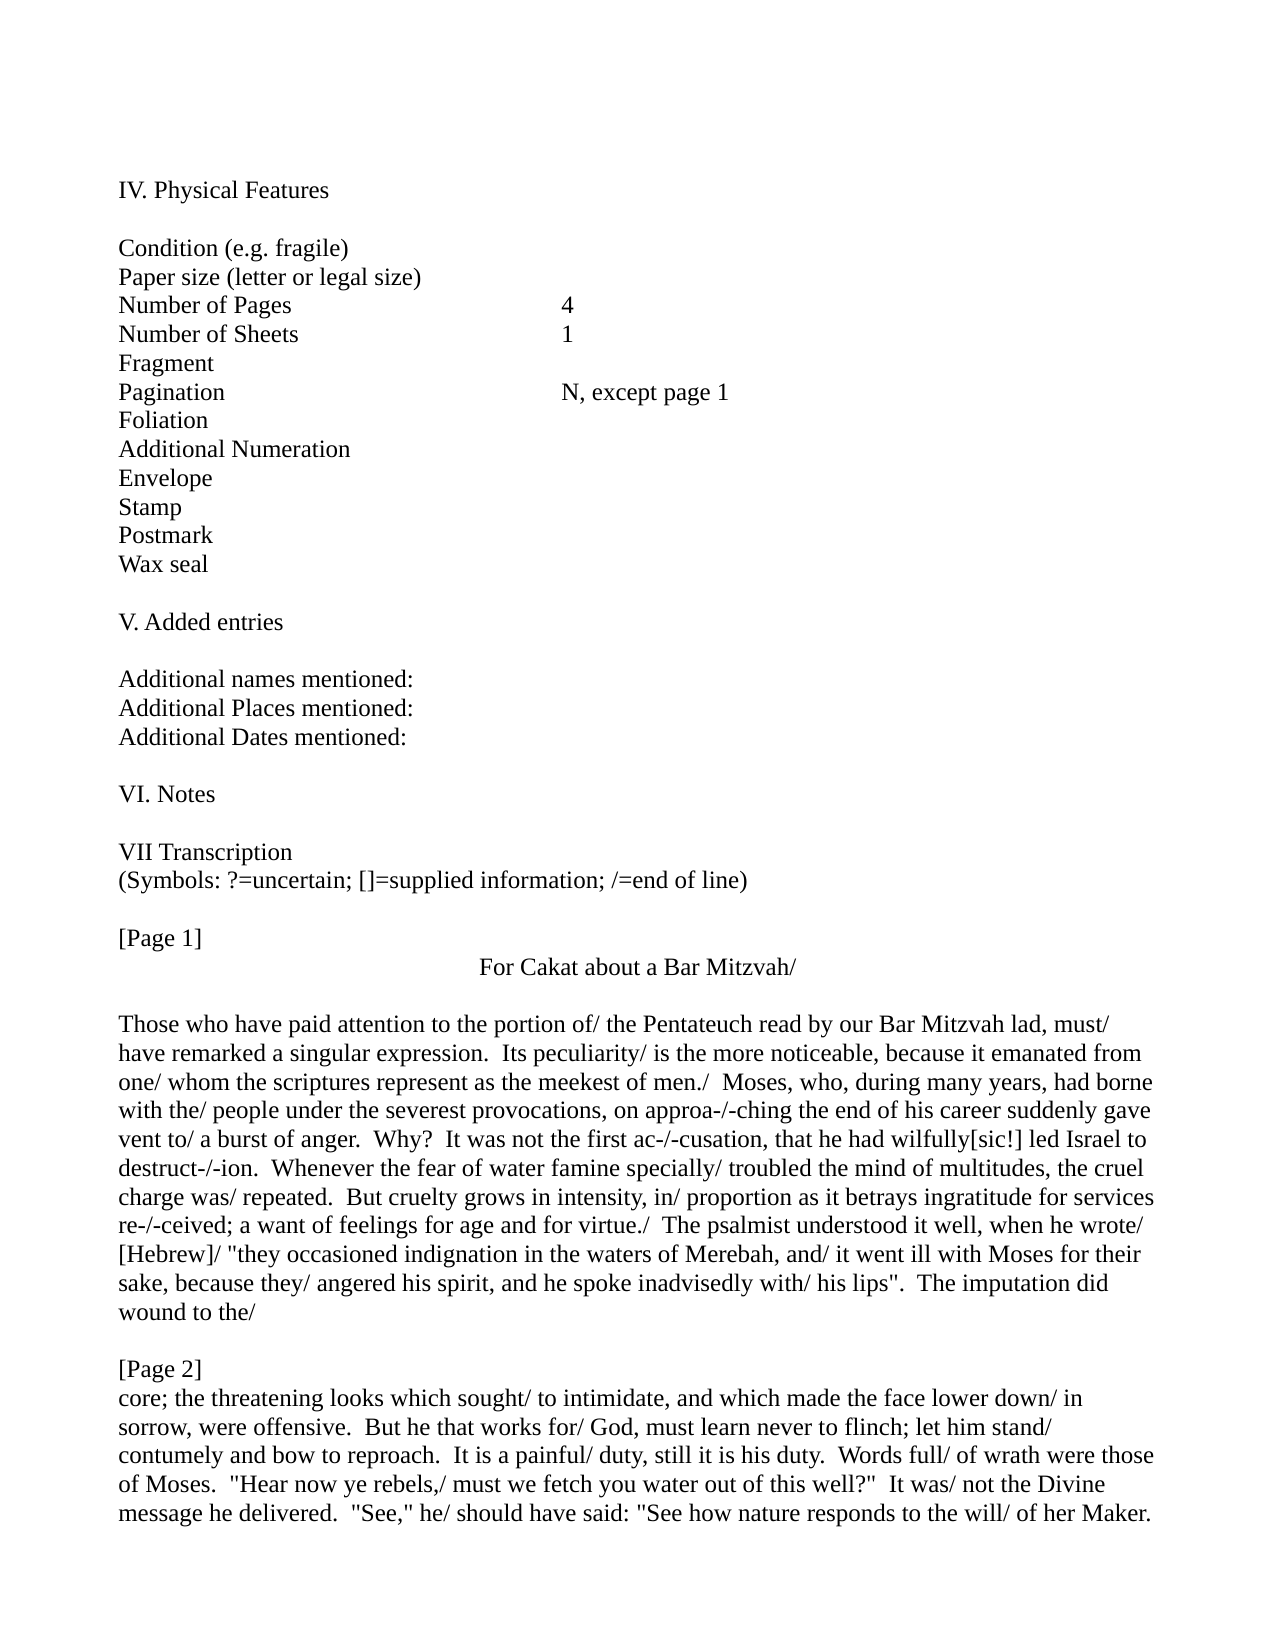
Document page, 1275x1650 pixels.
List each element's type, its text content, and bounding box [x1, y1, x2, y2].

text core; the threatening looks which sought/ to intimidate, and which made the face lower down/ in sorrow, were offensive. But he that works for/ God, must learn never to flinch; let him stand/ contumely and bow to reproach. It is a painful/ duty, still it is his duty. Words full/ of wrath were those of Moses. "Hear now ye rebels,/ must we fetch you water out of this well?" It was/ not the Divine message he delivered. "See," he/ should have said: "See how nature responds to the will/ of her Maker. [118, 1383, 1157, 1527]
text Foliation [118, 406, 1157, 434]
text Condition (e.g. fragile) [118, 233, 1157, 262]
text Additional names mentioned: [118, 664, 1157, 693]
text VI. Notes [118, 779, 1157, 808]
text Those who have paid attention to the portion of/ the Pentateuch read by our Bar Mitzvah lad, must/ have remarked a singular expression. Its peculiarity/ is the more noticeable, because it emanated from one/ whom the scriptures represent as the meekest of men./ Moses, who, during many years, had borne with the/ people under the severest provocations, on approa-/-ching the end of his career suddenly gave vent to/ a burst of anger. Why? It was not the first ac-/-cusation, that he had wilfully[sic!] led Israel to destruct-/-ion. Whenever the fear of water famine specially/ troubled the mind of multitudes, the cruel charge was/ repeated. But cruelty grows in intensity, in/ proportion as it betrays ingratitude for services re-/-ceived; a want of feelings for age and for virtue./ The psalmist understood it well, when he wrote/ [Hebrew]/ "they occasioned indignation in the waters of Merebah, and/ it went ill with Moses for their sake, because they/ angered his spirit, and he spoke inadvisedly with/ his lips". The imputation did wound to the/ [118, 1009, 1157, 1326]
text Pagination N, except page 1 [118, 377, 1157, 406]
text Paper size (letter or legal size) [118, 262, 1157, 291]
text Additional Dates mentioned: [118, 722, 1157, 751]
text [Page 2] [118, 1354, 1157, 1383]
text Wax seal [118, 549, 1157, 578]
text IV. Physical Features [118, 176, 1157, 204]
text Fragment [118, 348, 1157, 377]
text V. Added entries [118, 607, 1157, 636]
text Stamp [118, 492, 1157, 521]
text Number of Sheets 1 [118, 319, 1157, 348]
text Envelope [118, 463, 1157, 492]
text Postma rk [118, 521, 1157, 549]
text Additional Places mentioned: [118, 693, 1157, 722]
text VII Transcription [118, 837, 1157, 866]
text [Page 1] [118, 923, 1157, 952]
text Additional Numeration [118, 434, 1157, 463]
text Number of Pages 4 [118, 291, 1157, 319]
text For Cakat about a Bar Mitzvah/ [118, 952, 1157, 981]
text (Symbols: ?=uncertain; []=supplied information; /=end of line) [118, 866, 1157, 894]
